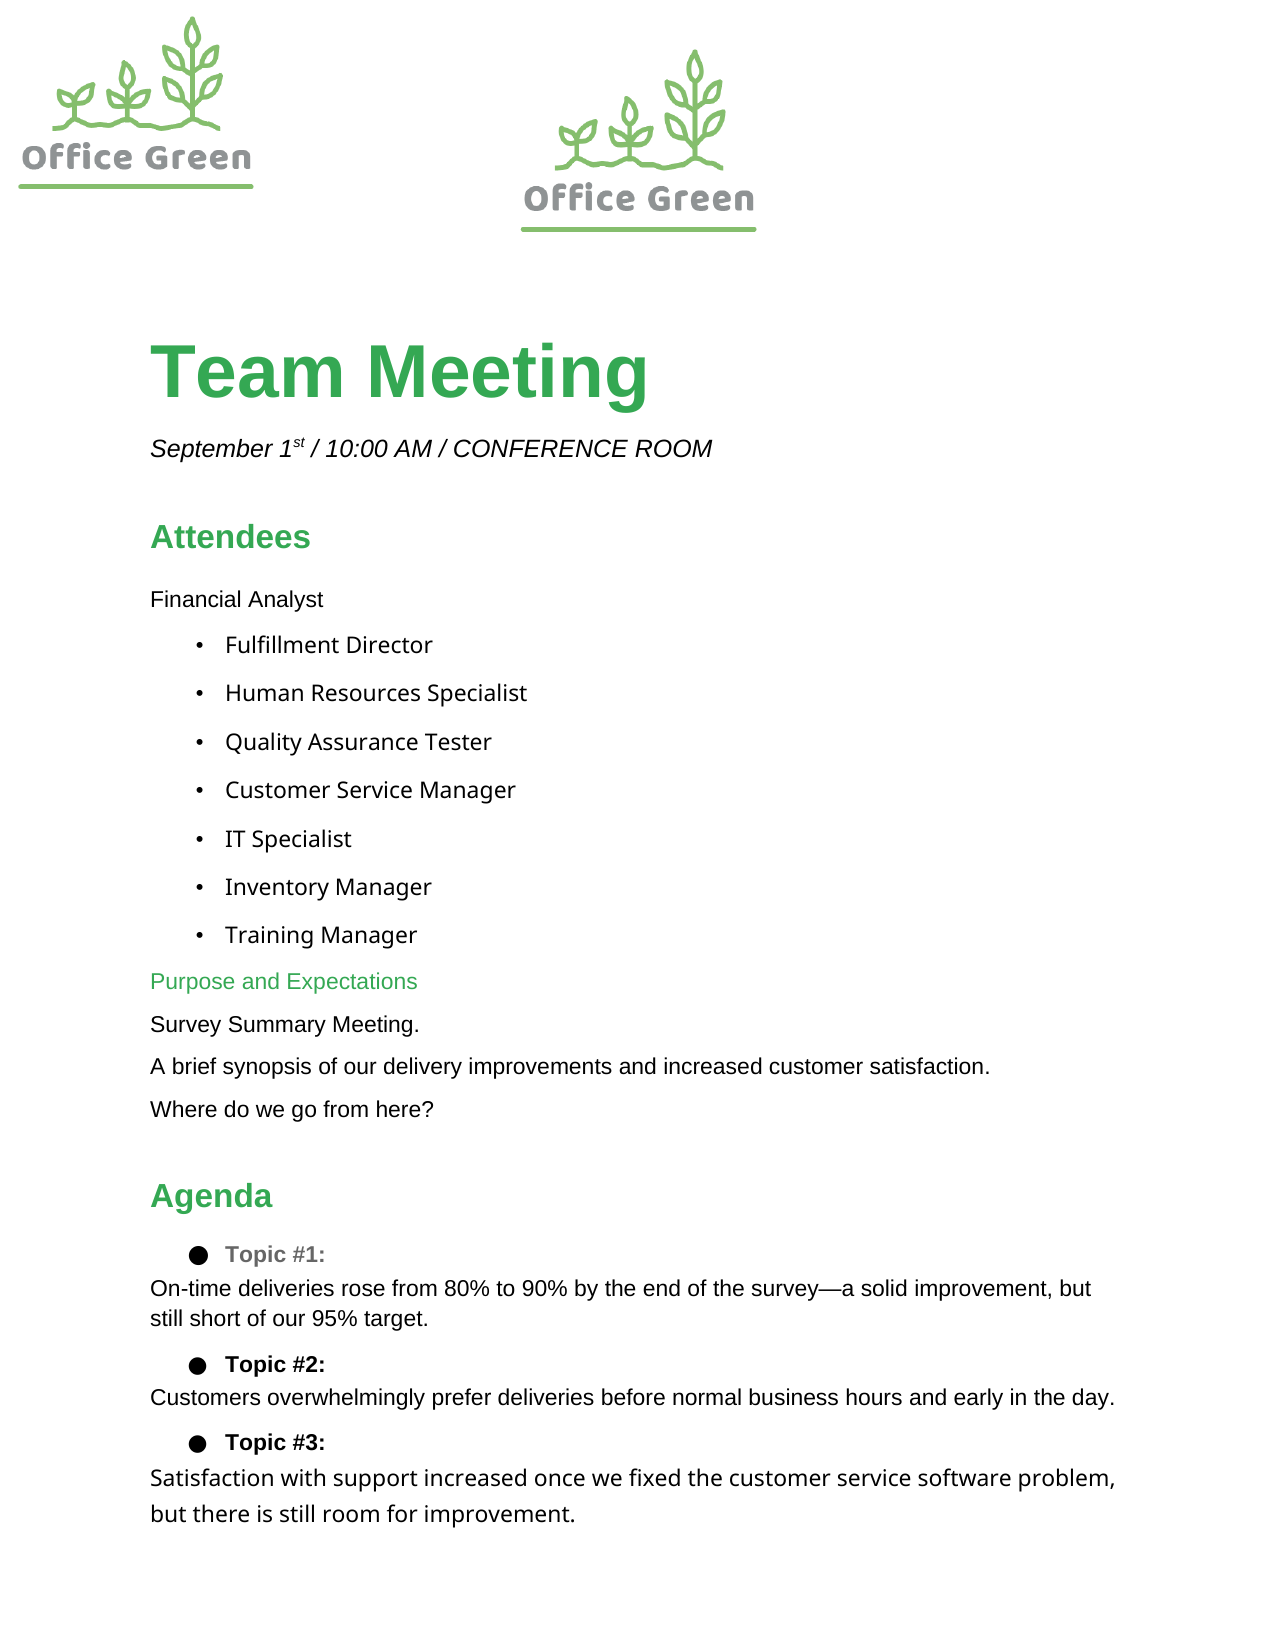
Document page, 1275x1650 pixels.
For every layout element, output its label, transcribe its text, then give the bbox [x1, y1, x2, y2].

list IT Specialist [196, 822, 1125, 854]
list Topic #3: [187, 1426, 1125, 1457]
list Training Manager [196, 919, 1125, 951]
list Inventory Manager [196, 871, 1125, 902]
list Human Resources Specialist [196, 677, 1125, 708]
text Where do we go from here? [150, 1096, 1125, 1122]
subtitle Agenda [150, 1176, 1128, 1214]
text On-time deliveries rose from 80% to 90% by the end of the survey—a solid improvement, but still short of our 95% target. [150, 1274, 1125, 1331]
list Topic #2: [187, 1347, 1125, 1379]
subtitle September 1st / 10:00 AM / CONFERENCE ROOM [150, 434, 1128, 463]
picture [0, 0, 271, 207]
list Customer Service Manager [196, 774, 1125, 805]
text Financial Analyst [150, 556, 1125, 612]
list Quality Assurance Tester [196, 726, 1125, 757]
text A brief synopsis of our delivery improvements and increased customer satisfaction. [150, 1053, 1125, 1079]
text Customers overwhelmingly prefer deliveries before normal business hours and early in the day. [150, 1383, 1125, 1410]
list Fulfillment Director [196, 629, 1125, 660]
text Purpose and Expectations [150, 968, 1125, 994]
picture [502, 43, 773, 239]
subtitle Topic #1: [187, 1235, 1125, 1269]
title Team Meeting [150, 327, 1128, 413]
subtitle Attendees [150, 517, 1128, 556]
text Satisfaction with support increased once we fixed the customer service software problem, but there is still room for improvement. [150, 1462, 1125, 1529]
text Survey Summary Meeting. [150, 1011, 1125, 1037]
